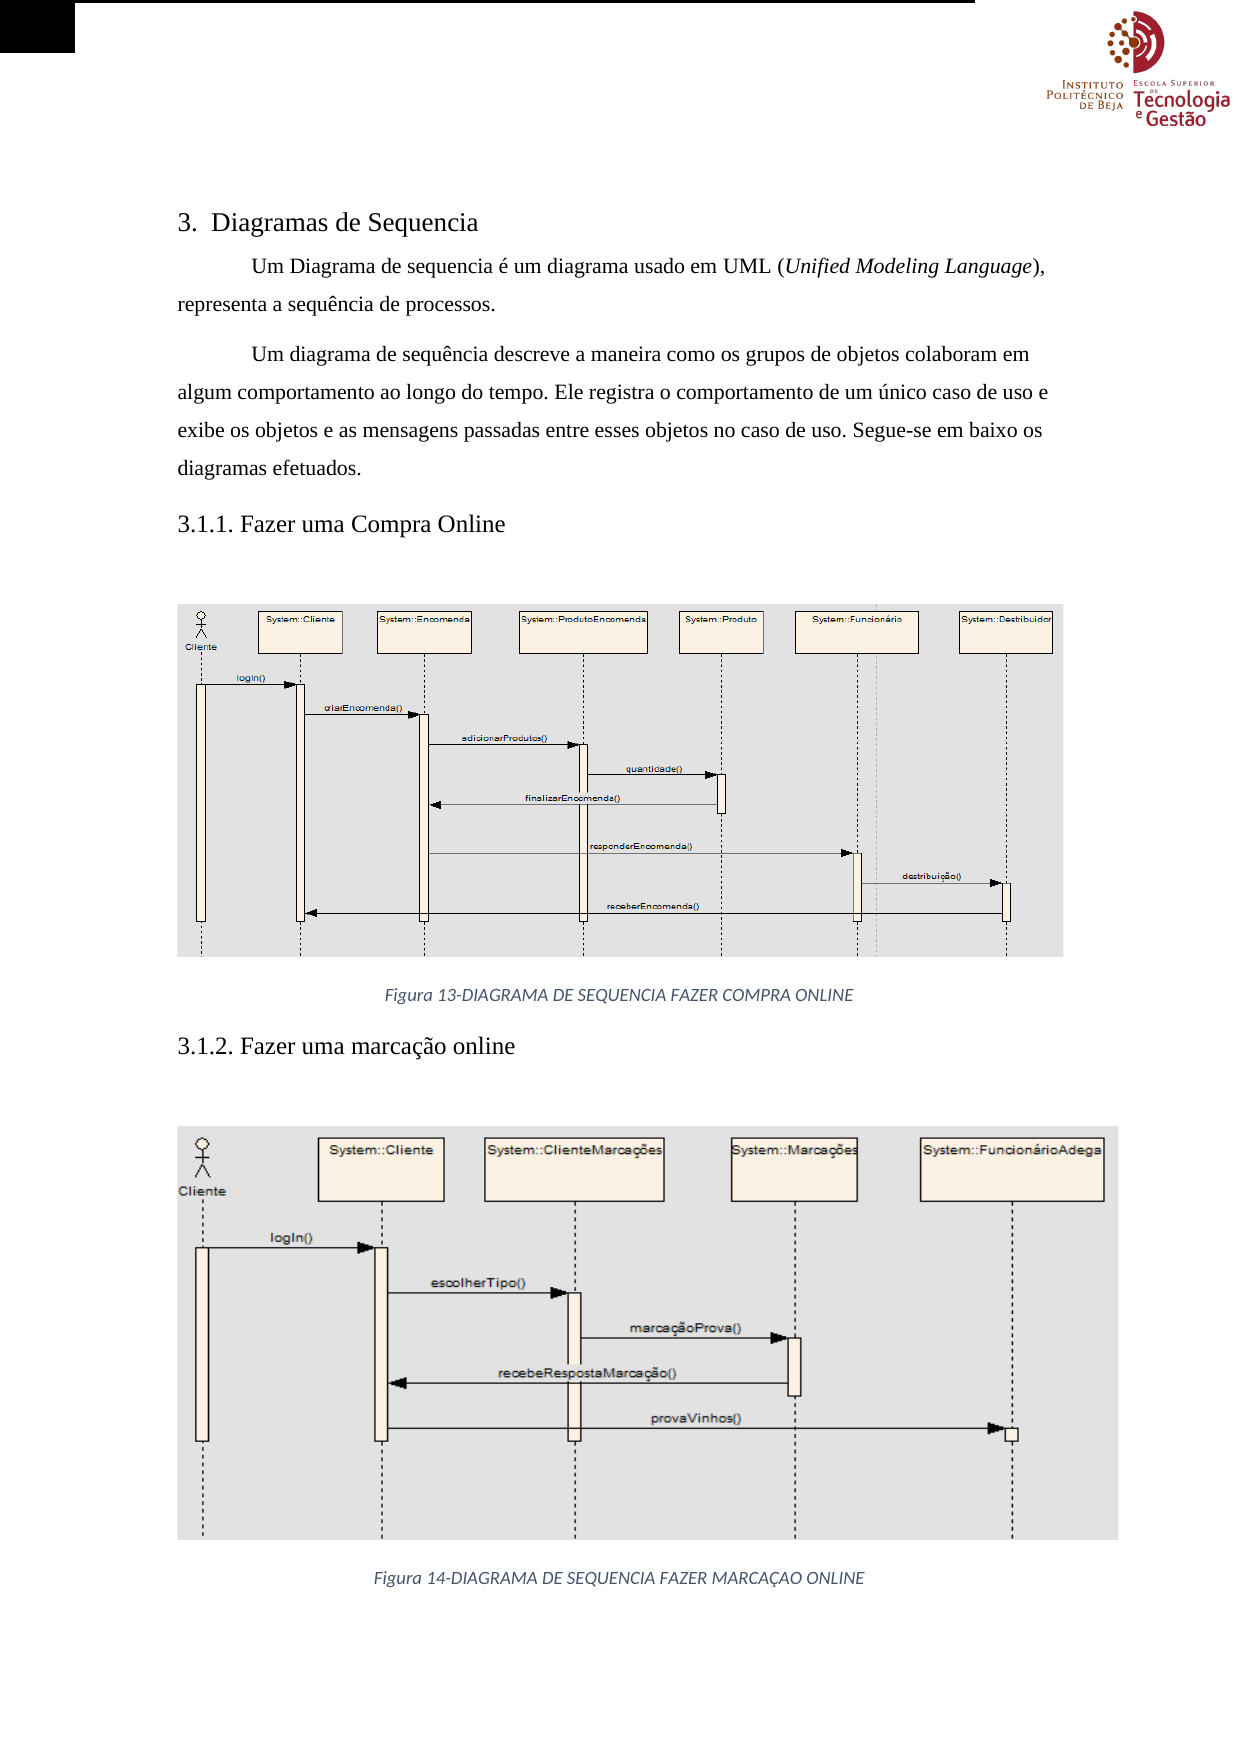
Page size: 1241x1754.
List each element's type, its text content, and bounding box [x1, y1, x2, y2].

subtitle 3.1.1. Fazer uma Compra Online [177, 509, 1063, 538]
text Um Diagrama de sequencia é um diagrama usado em UML (Unified Modeling Language), representa a sequência de processos. [177, 253, 1063, 316]
text Figura 13-DIAGRAMA DE SEQUENCIA FAZER COMPRA ONLINE [177, 983, 1063, 1006]
text Figura 14-DIAGRAMA DE SEQUENCIA FAZER MARCAÇAO ONLINE [177, 1566, 1063, 1589]
subtitle 3. Diagramas de Sequencia [177, 206, 1063, 237]
text Um diagrama de sequência descreve a maneira como os grupos de objetos colaboram em algum comportamento ao longo do tempo. Ele registra o comportamento de um único caso de uso e exibe os objetos e as mensagens passadas entre esses objetos no caso de uso. Segue-se em baixo os diagramas efetuados. [177, 341, 1063, 480]
subtitle 3.1.2. Fazer uma marcação online [177, 1031, 1063, 1060]
